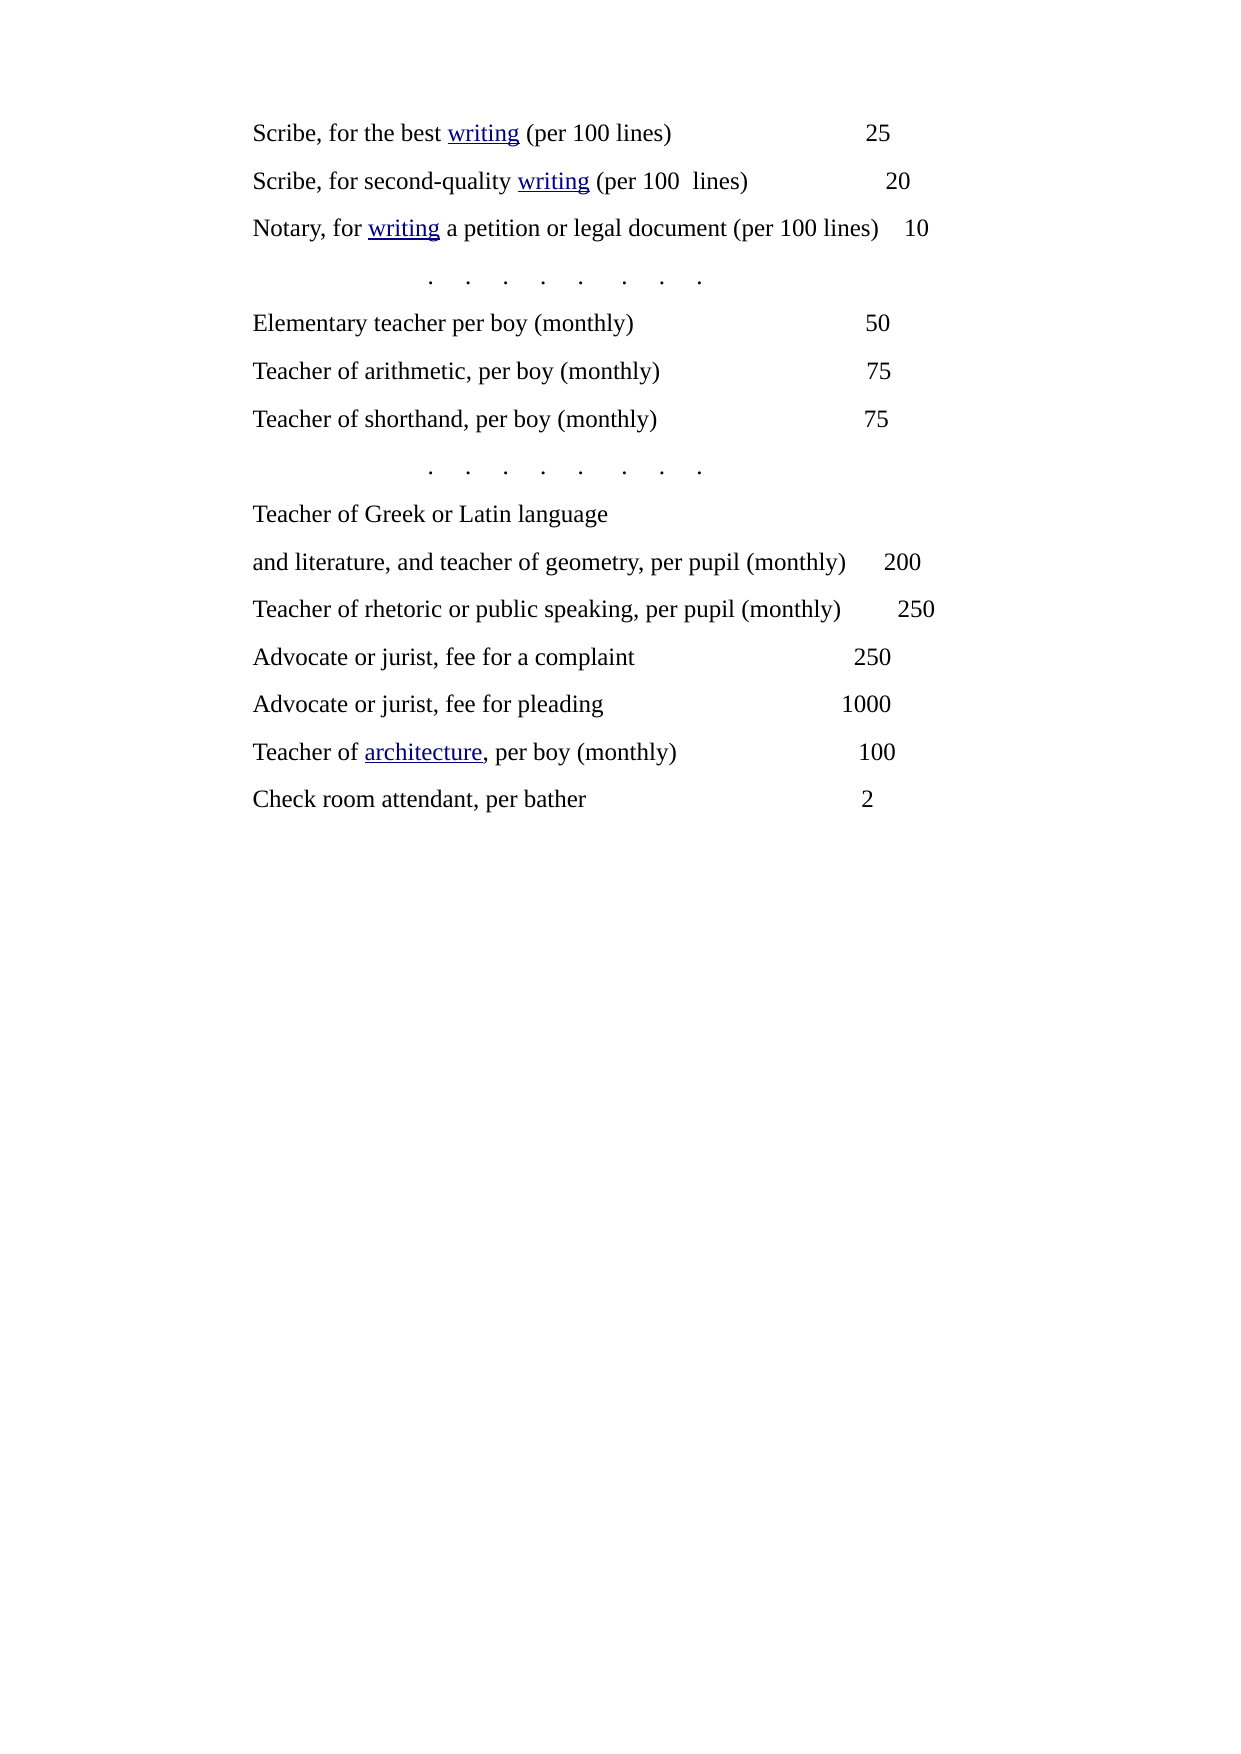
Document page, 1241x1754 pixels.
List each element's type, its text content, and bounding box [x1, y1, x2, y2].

text Teacher of shorthand, per boy (monthly) 75 [177, 404, 1063, 432]
text Check room attendant, per bather 2 [177, 784, 1063, 813]
text Scribe, for second-quality writing (per 100 lines) 20 [177, 166, 1063, 194]
text Teacher of architecture, per boy (monthly) 100 [177, 737, 1063, 766]
text . . . . . . . . [177, 261, 1063, 290]
text and literature, and teacher of geometry, per pupil (monthly) 200 [177, 547, 1063, 575]
text Scribe, for the best writing (per 100 lines) 25 [177, 118, 1063, 147]
text Teacher of rhetoric or public speaking, per pupil (monthly) 250 [177, 594, 1063, 623]
text Advocate or jurist, fee for a complaint 250 [177, 642, 1063, 671]
text Advocate or jurist, fee for pleading 1000 [177, 689, 1063, 718]
text Elementary teacher per boy (monthly) 50 [177, 308, 1063, 337]
text Teacher of arithmetic, per boy (monthly) 75 [177, 356, 1063, 385]
text Notary, for writing a petition or legal document (per 100 lines) 10 [177, 213, 1063, 242]
text Teacher of Greek or Latin language [177, 499, 1063, 528]
text . . . . . . . . [177, 451, 1063, 480]
